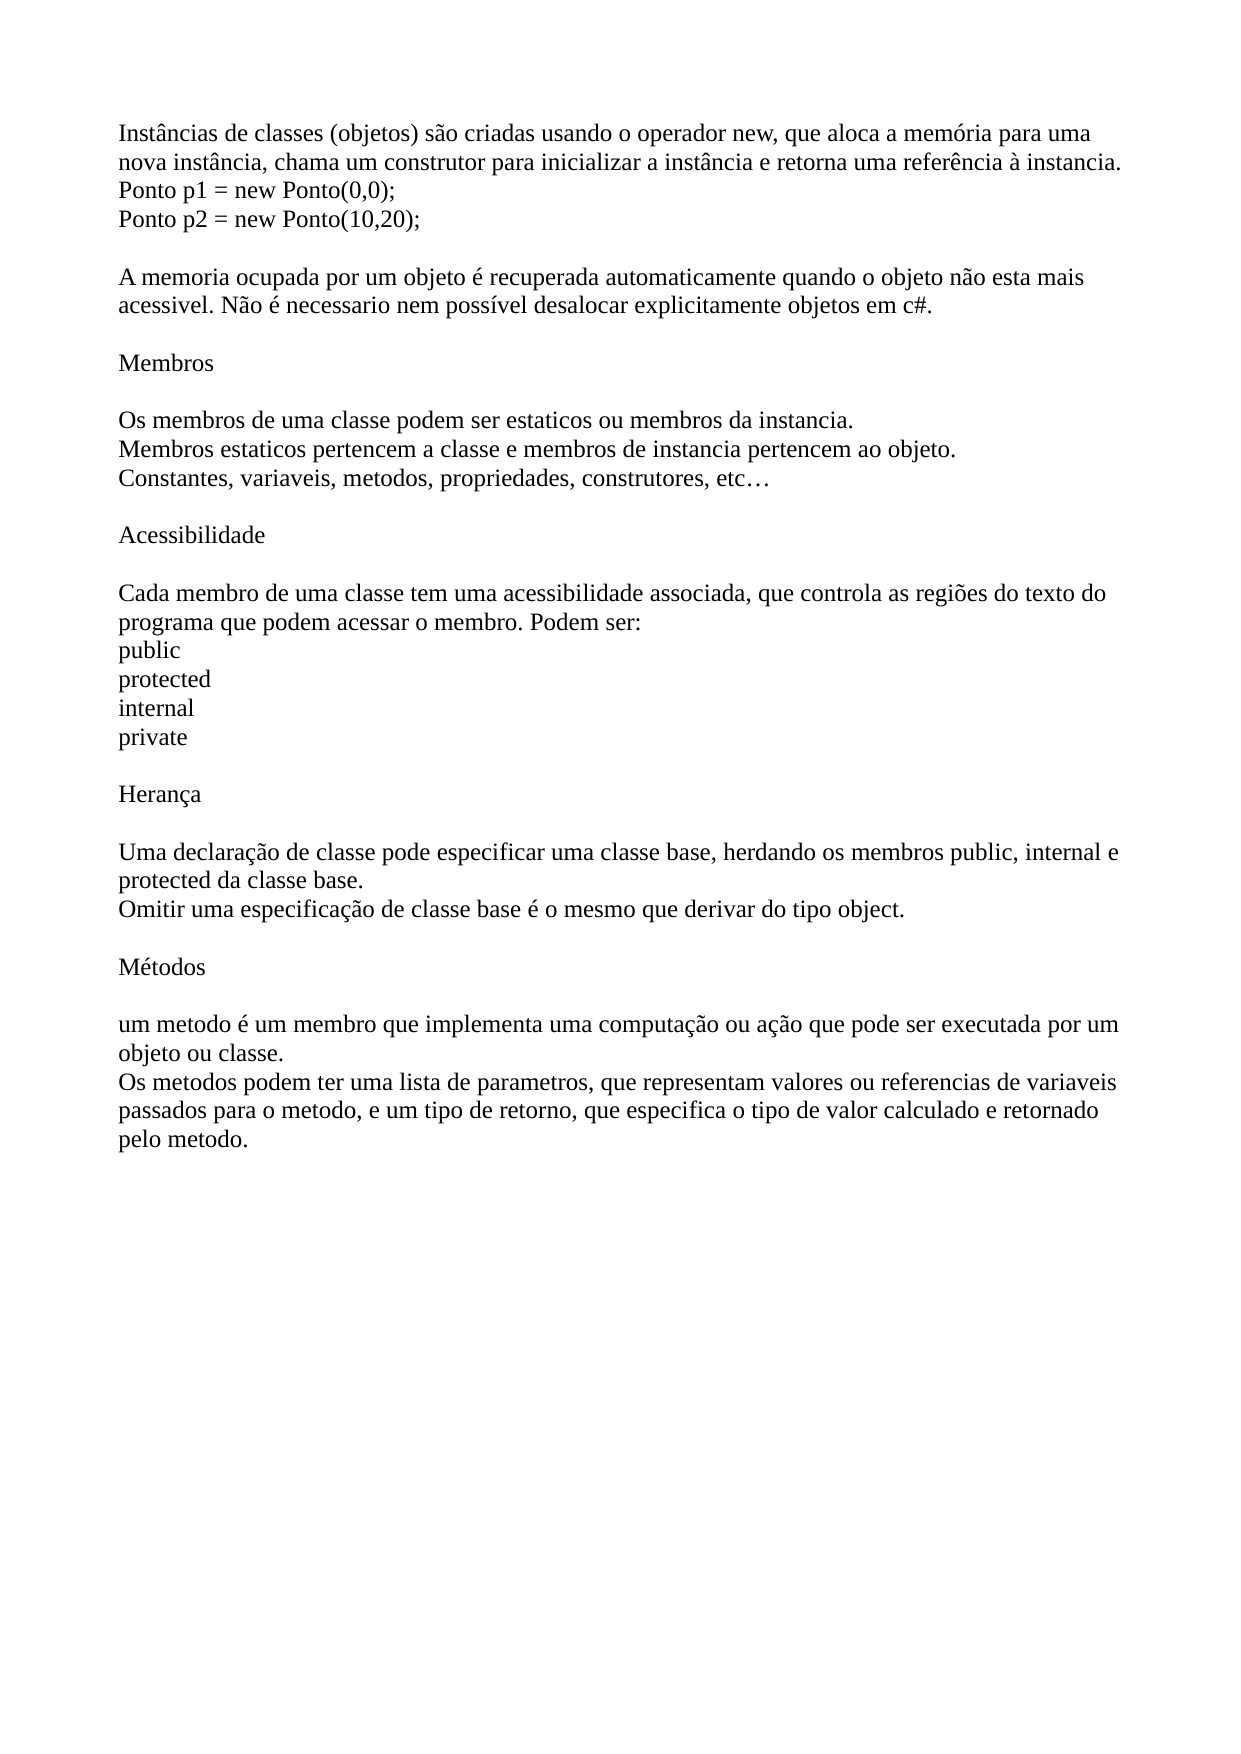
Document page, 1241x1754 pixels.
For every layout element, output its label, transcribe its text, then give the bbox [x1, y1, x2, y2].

text Omitir uma especificação de classe base é o mesmo que derivar do tipo object. [118, 894, 1122, 923]
text Ponto p1 = new Ponto(0,0); [118, 176, 1122, 204]
text Membros estaticos pertencem a classe e membros de instancia pertencem ao objeto. [118, 434, 1122, 463]
text Uma declaração de classe pode especificar uma classe base, herdando os membros public, internal e protected da classe base. [118, 837, 1122, 894]
text um metodo é um membro que implementa uma computação ou ação que pode ser executada por um objeto ou classe. [118, 1009, 1122, 1067]
text Acessibilidade [118, 521, 1122, 549]
text Cada membro de uma classe tem uma acessibilidade associada, que controla as regiões do texto do programa que podem acessar o membro. Podem ser: [118, 578, 1122, 636]
text Métodos [118, 952, 1122, 981]
text Os metodos podem ter uma lista de parametros, que representam valores ou referencias de variaveis passados para o metodo, e um tipo de retorno, que especifica o tipo de valor calculado e retornado pelo metodo. [118, 1067, 1122, 1153]
text protected [118, 664, 1122, 693]
text public [118, 636, 1122, 664]
text Instâncias de classes (objetos) são criadas usando o operador new, que aloca a memória para uma nova instância, chama um construtor para inicializar a instância e retorna uma referência à instancia. [118, 118, 1122, 176]
text Herança [118, 779, 1122, 808]
text private [118, 722, 1122, 751]
text A memoria ocupada por um objeto é recuperada automaticamente quando o objeto não esta mais acessivel. Não é necessario nem possível desalocar explicitamente objetos em c#. [118, 262, 1122, 319]
text Ponto p2 = new Ponto(10,20); [118, 204, 1122, 233]
text internal [118, 693, 1122, 722]
text Membros [118, 348, 1122, 377]
text Constantes, variaveis, metodos, propriedades, construtores, etc… [118, 463, 1122, 492]
text Os membros de uma classe podem ser estaticos ou membros da instancia. [118, 406, 1122, 434]
